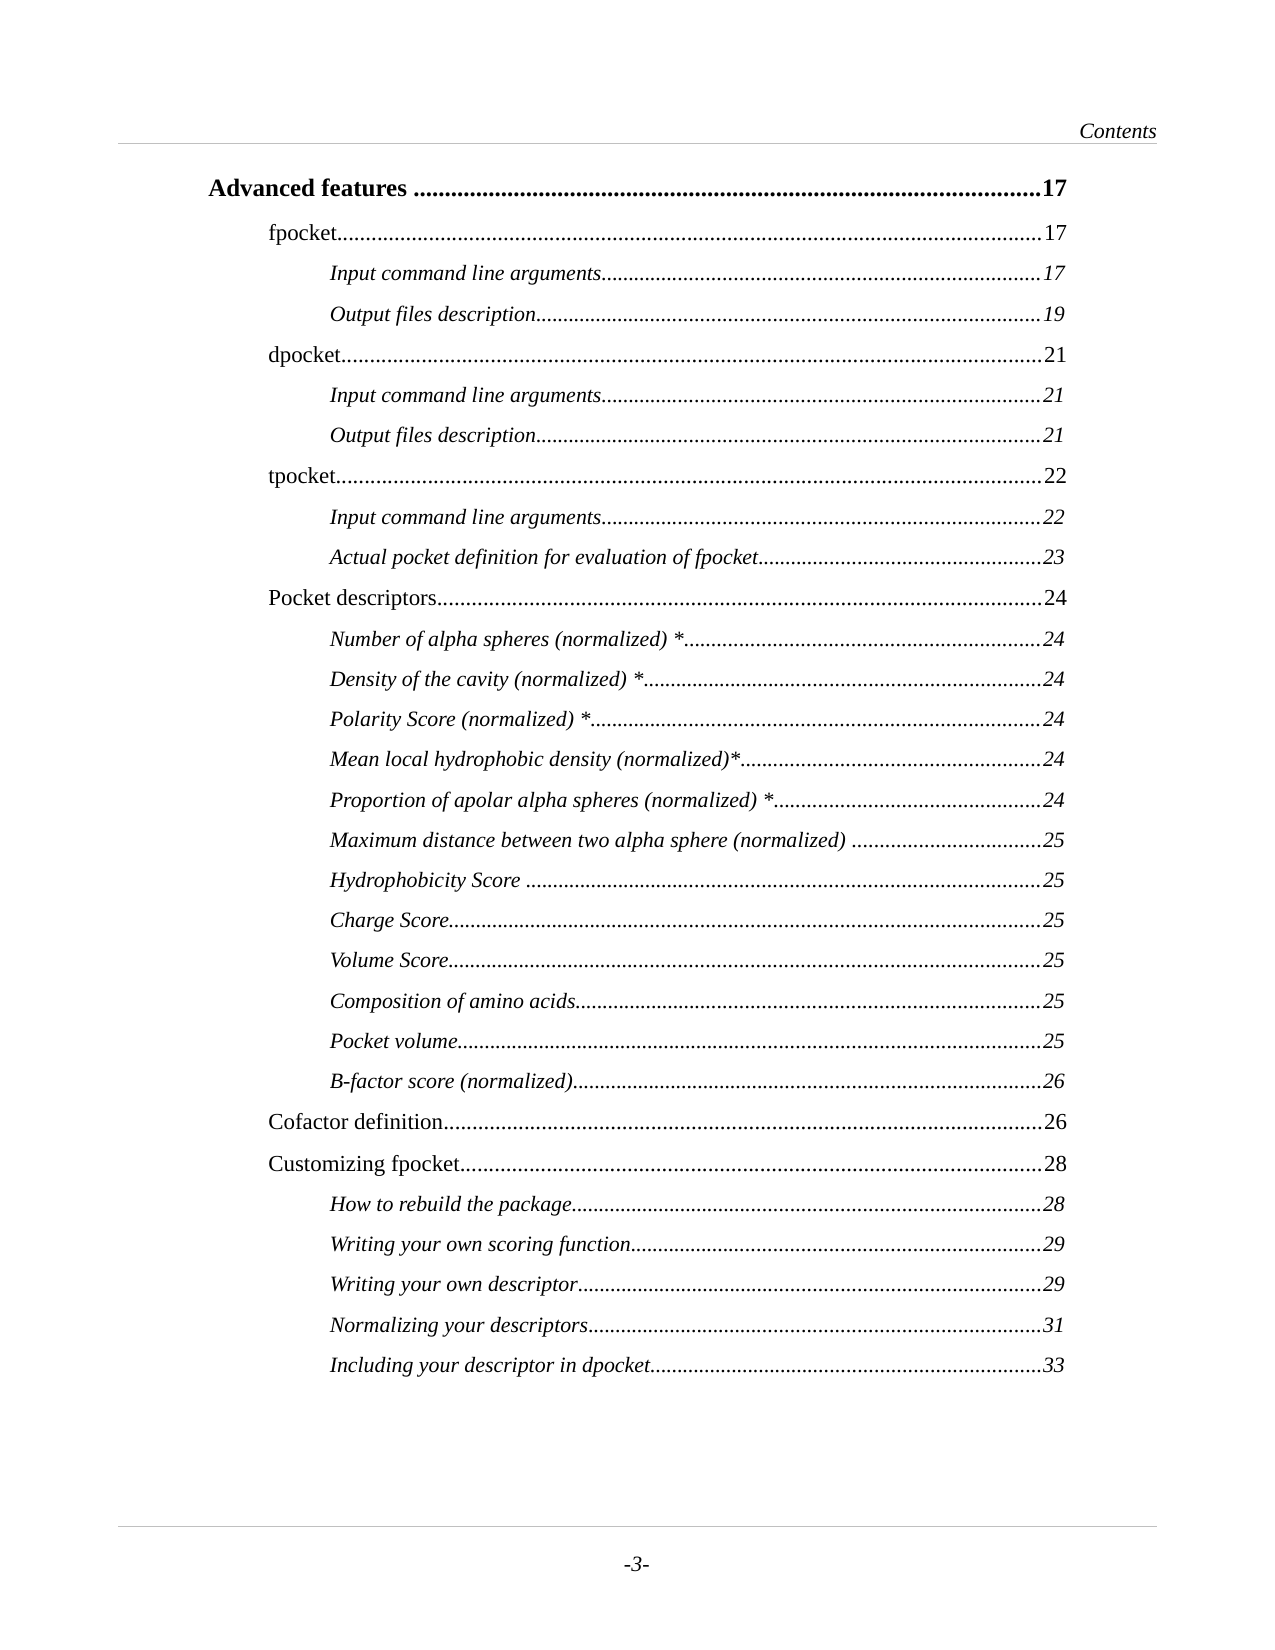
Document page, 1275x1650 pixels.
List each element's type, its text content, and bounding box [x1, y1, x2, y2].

text Advanced features 17 [208, 173, 1067, 202]
text Density of the cavity (normalized) * 24 [329, 666, 1067, 691]
text Output files description 21 [329, 422, 1067, 448]
text Charge Score 25 [329, 907, 1067, 932]
text Pocket volume 25 [329, 1028, 1067, 1053]
text Actual pocket definition for evaluation of fpocket 23 [329, 544, 1067, 569]
text Input command line arguments 17 [329, 260, 1067, 286]
text Input command line arguments 22 [329, 504, 1067, 529]
text Customizing fpocket 28 [268, 1149, 1067, 1176]
text Volume Score 25 [329, 947, 1067, 973]
text Normalizing your descriptors 31 [329, 1312, 1067, 1337]
text dpocket 21 [268, 341, 1067, 367]
text Maximum distance between two alpha sphere (normalized) 25 [329, 827, 1067, 852]
text Mean local hydrophobic density (normalized)* 24 [329, 746, 1067, 772]
text Writing your own scoring function 29 [329, 1231, 1067, 1256]
text fpocket 17 [268, 219, 1067, 245]
text Including your descriptor in dpocket 33 [329, 1352, 1067, 1377]
text Writing your own descriptor 29 [329, 1271, 1067, 1297]
text Cofactor definition 26 [268, 1108, 1067, 1134]
text Number of alpha spheres (normalized) * 24 [329, 626, 1067, 651]
text Composition of amino acids 25 [329, 988, 1067, 1013]
text Pocket descriptors 24 [268, 584, 1067, 611]
text Input command line arguments 21 [329, 382, 1067, 407]
text tpocket 22 [268, 463, 1067, 489]
text B-factor score (normalized) 26 [329, 1068, 1067, 1093]
text How to rebuild the package 28 [329, 1191, 1067, 1216]
text Output files description 19 [329, 301, 1067, 326]
text Polarity Score (normalized) * 24 [329, 706, 1067, 731]
text Proportion of apolar alpha spheres (normalized) * 24 [329, 787, 1067, 812]
text Hydrophobicity Score 25 [329, 867, 1067, 892]
